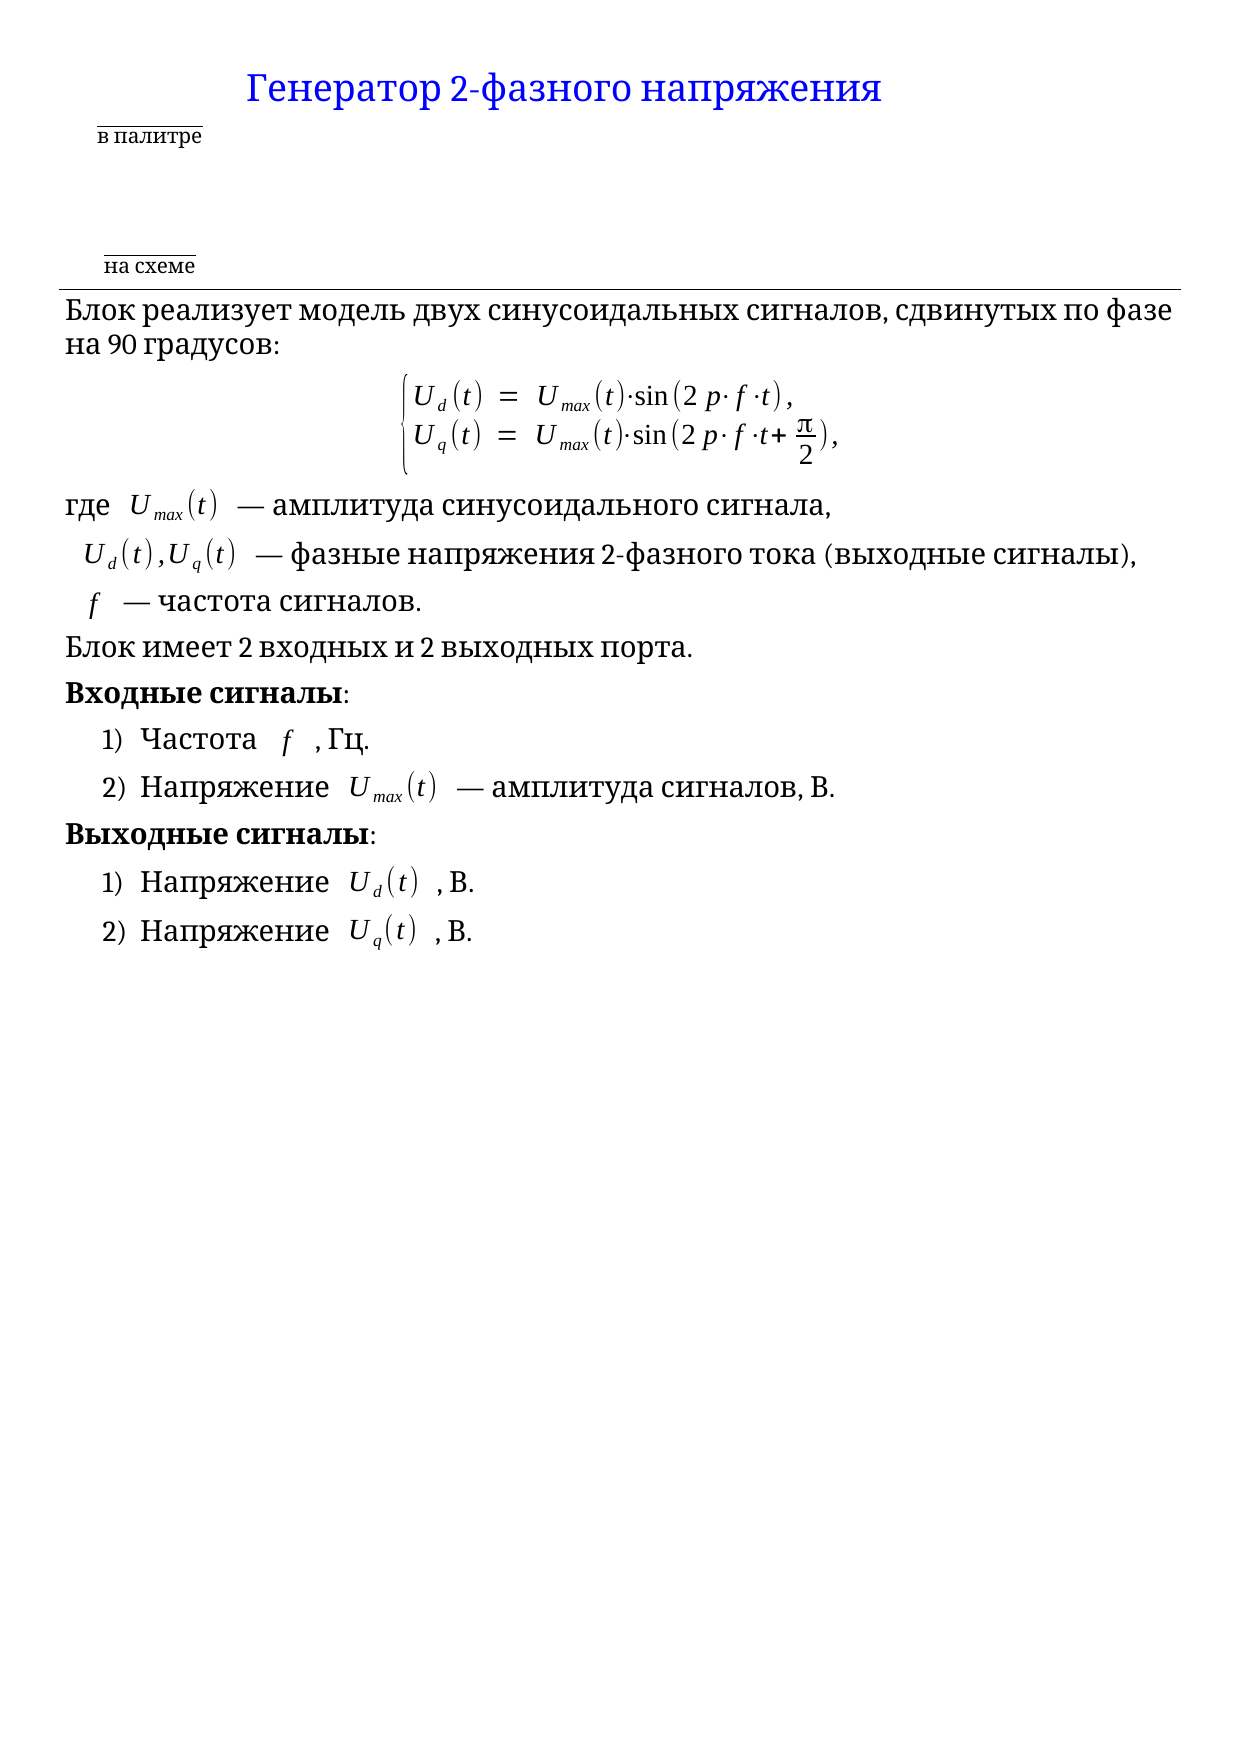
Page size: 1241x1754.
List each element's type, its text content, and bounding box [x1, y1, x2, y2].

table_cell Блок реализует модель двух синусоидальных сигналов, сдвинутых по фазе на 90 градусов: где— амплитуда синусоидального сигнала, — фазные напряжения 2-фазного тока (выходные сигналы), — частота сигналов. Блок имеет 2 входных и 2 выходных порта. Входные сигналы: Частота, Гц. Напряжение— амплитуда сигналов, В. Выходные сигналы: Напряжение, В. Напряжение, В. [59, 290, 1181, 968]
table_cell [240, 249, 1181, 289]
table_header [59, 59, 240, 119]
table_cell [59, 159, 240, 248]
table_cell в палитре [59, 119, 240, 159]
table_cell [240, 119, 1181, 159]
table_cell [240, 159, 1181, 248]
table_header Генератор 2-фазного напряжения [240, 59, 1181, 119]
table_cell на схеме [59, 249, 240, 289]
